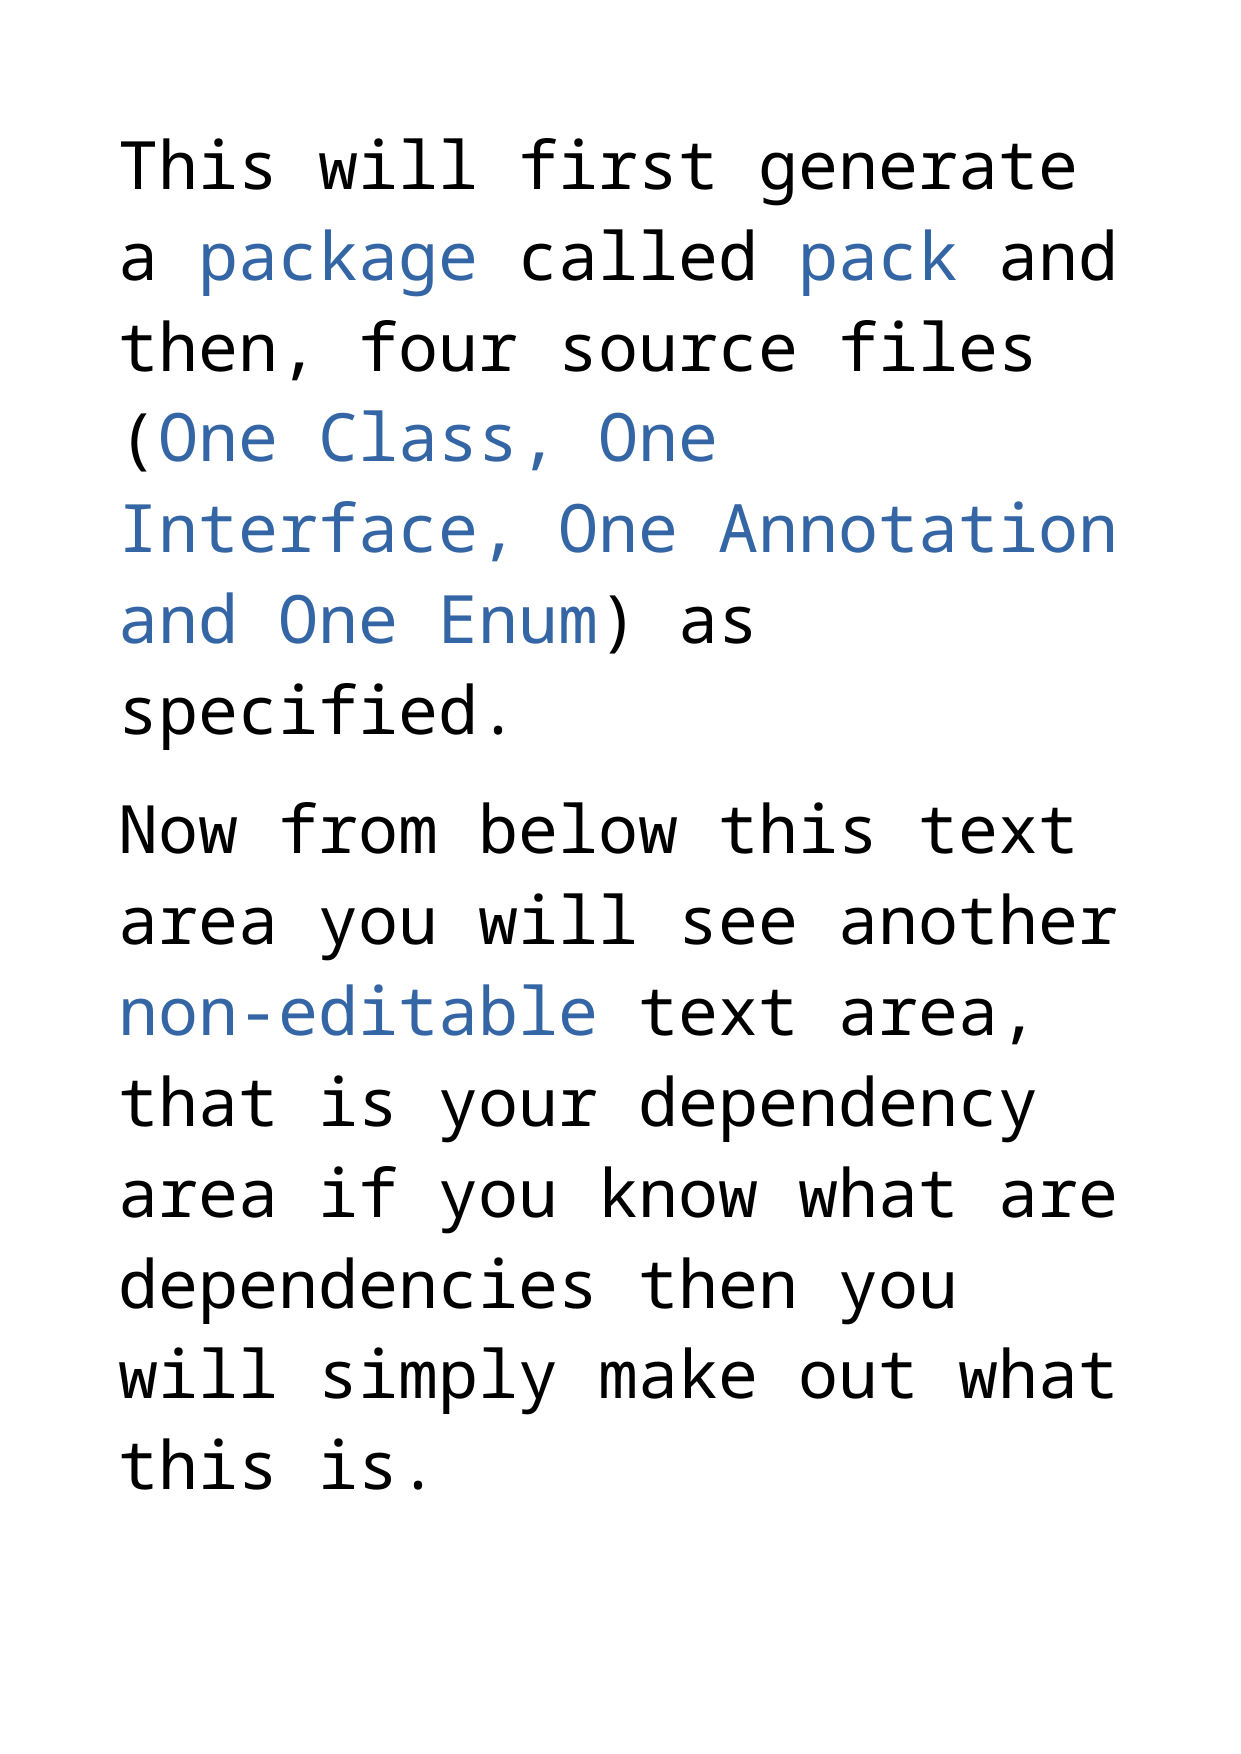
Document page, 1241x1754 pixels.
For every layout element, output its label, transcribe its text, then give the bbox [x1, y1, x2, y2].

text This will first generate a package called pack and then, four source files (One Class, One Interface, One Annotation and One Enum) as specified. [118, 118, 1122, 754]
text Now from below this text area you will see another non-editable text area, that is your dependency area if you know what are dependencies then you will simply make out what this is. [118, 783, 1122, 1509]
